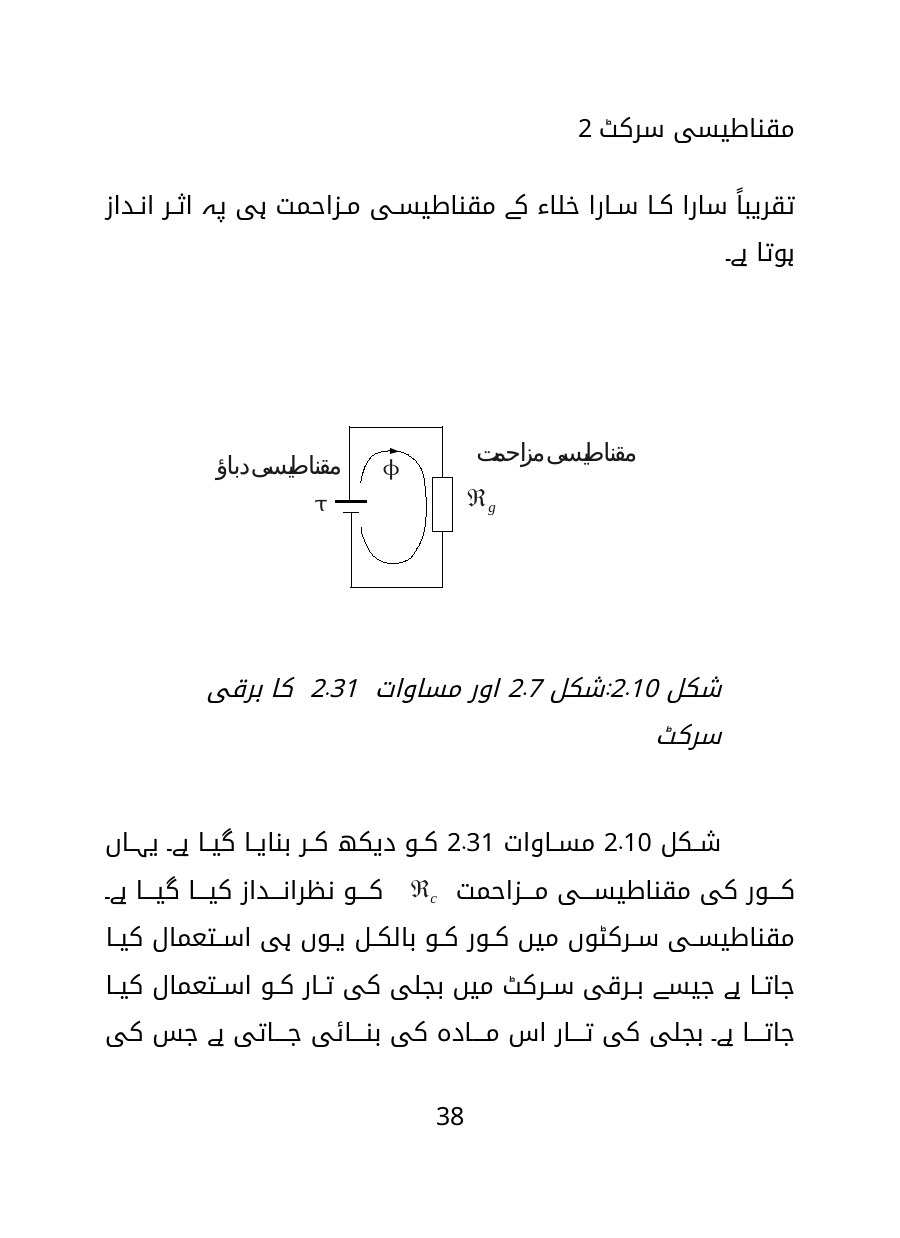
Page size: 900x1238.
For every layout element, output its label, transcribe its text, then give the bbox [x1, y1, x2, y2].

text شکل 2.10 مساوات 2.31 کو دیکھ کر بنایا گیا ہے۔ یہاں کور کی مقناطیسی مزاحمت کو نظرانداز کیا گیا ہے۔مقناطیسی سرکٹوں میں کور کو بالکل یوں ہی استعمال کیا جاتا ہے جیسے برقی سرکٹ میں بجلی کی تار کو استعمال کیا جاتا ہے۔ بجلی کی تار اس مادہ کی بنائی جاتی ہے جس کی مزاحمت کم سے کم ہو، تا کہ برقی دباؤ کی جہاں ضرورت ہو وہاں اسے بغیر کم کئے پہنچایا جا سکے۔ مزید یہ کہ برقی سرکٹ حل کرتے وقت اس تار کی مزاحمت کو نظرانداز کیا جاتا ہے۔ اسی طرح مقناطیسی سرکٹوں میں کور اس مادہ کی بنائی جاتی ہے جس کی مقناطیسی مزاحمت کم سے کم ہو، تا کہ مقناطیسی دباؤ کو، ضرورت کی جگہ، بغیر کم کئے، پہنچایا جا سکے۔ بد قسمتی سے کور کی مقناطیسی مزاحمت بہت کم نہیں ہوتی اور کہیں کہیں اس کو نظر انداز نہیں کیا جا سکتا۔ [105, 820, 795, 1057]
text شکل 2.10:شکل 2.7 اور مساوات 2.31 کا برقی سرکٹ [179, 349, 721, 760]
text ہم مساوات 2.28 اور شکل 2.9 سے یہ دیکھ سکتے ہیں کہ کا کچھ حِصّہ کور میں اور بقایا حِصّہ خلاء میں مقناطیسی دباؤ پیدا کرتا ہے۔ مساوات 2.31 کے تحت یہ دباؤ تقریباً سارا کا سارا خلاء کے مقناطیسی مزاحمت ہی پہ اثر انداز ہوتا ہے۔ [105, 182, 795, 277]
